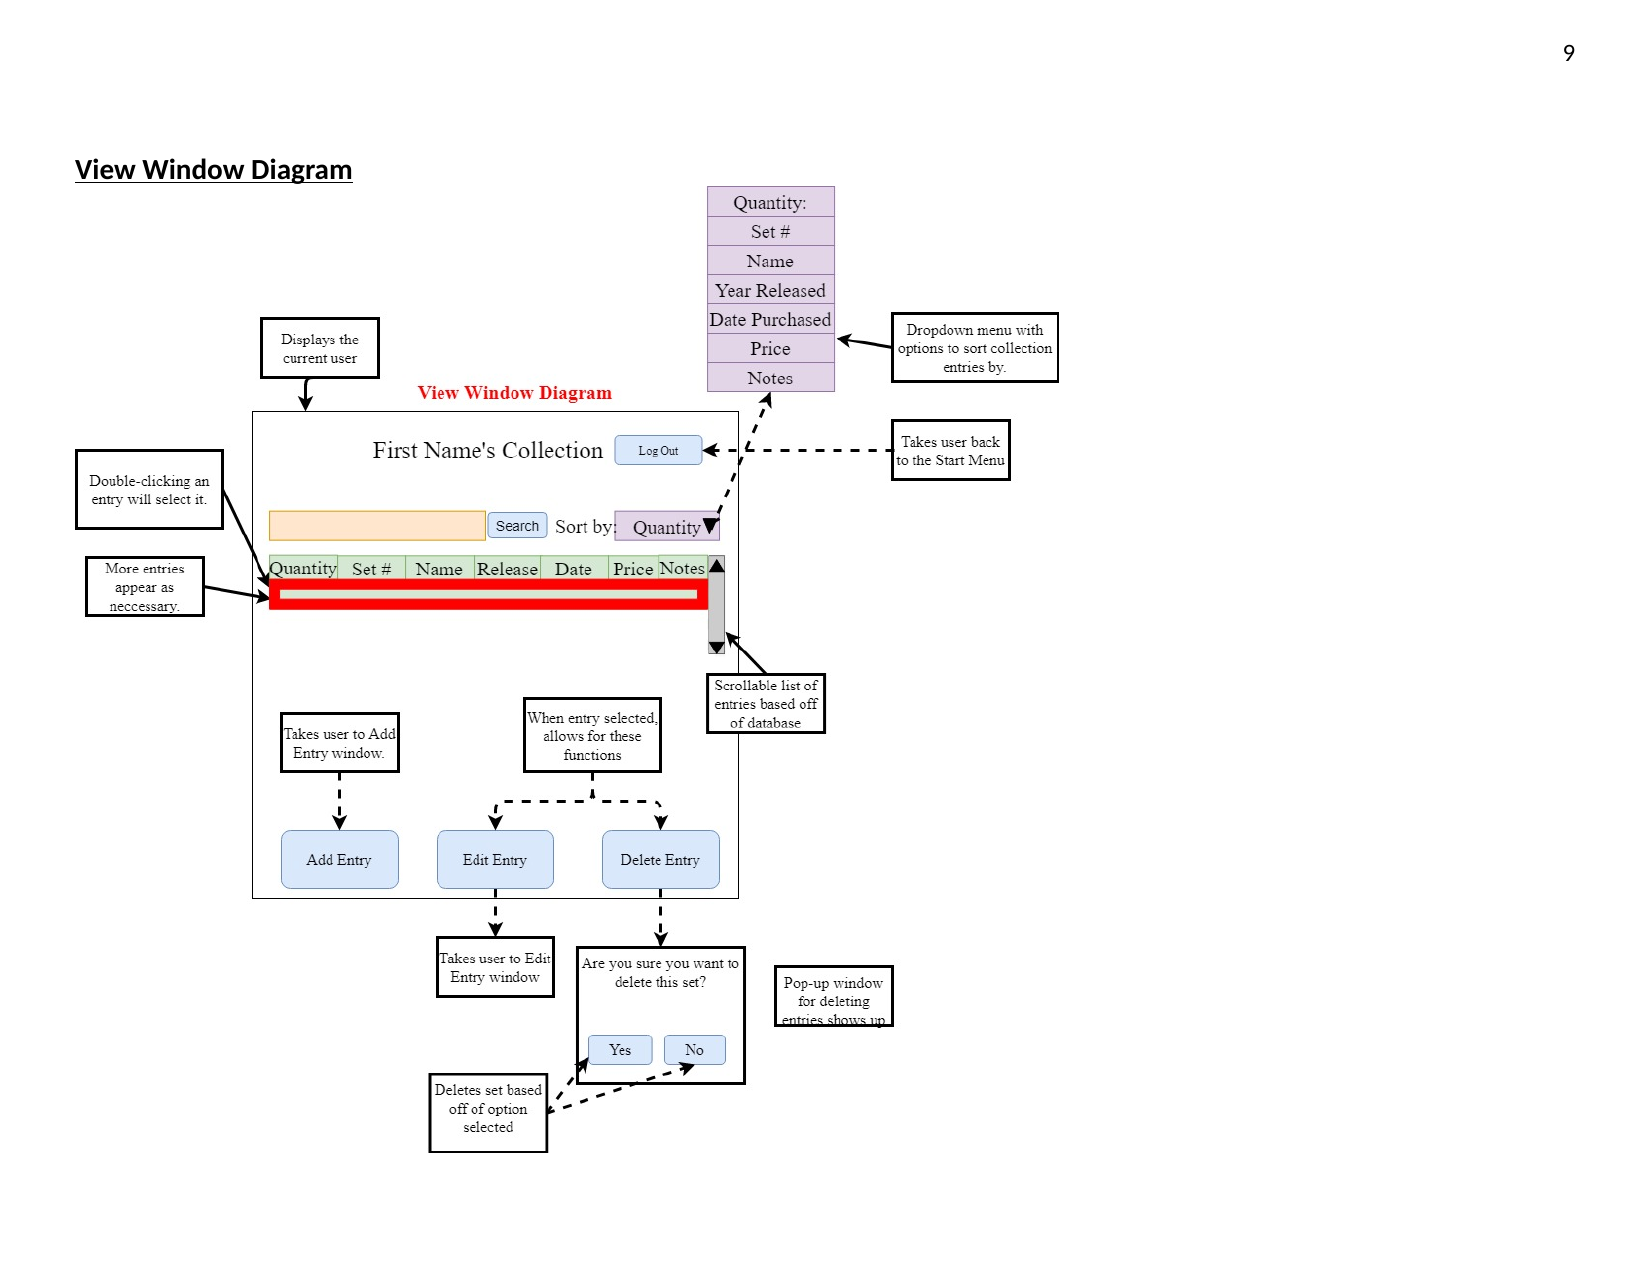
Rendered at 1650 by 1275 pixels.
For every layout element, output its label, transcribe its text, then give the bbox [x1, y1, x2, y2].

subtitle View Window Diagram [75, 151, 1575, 187]
